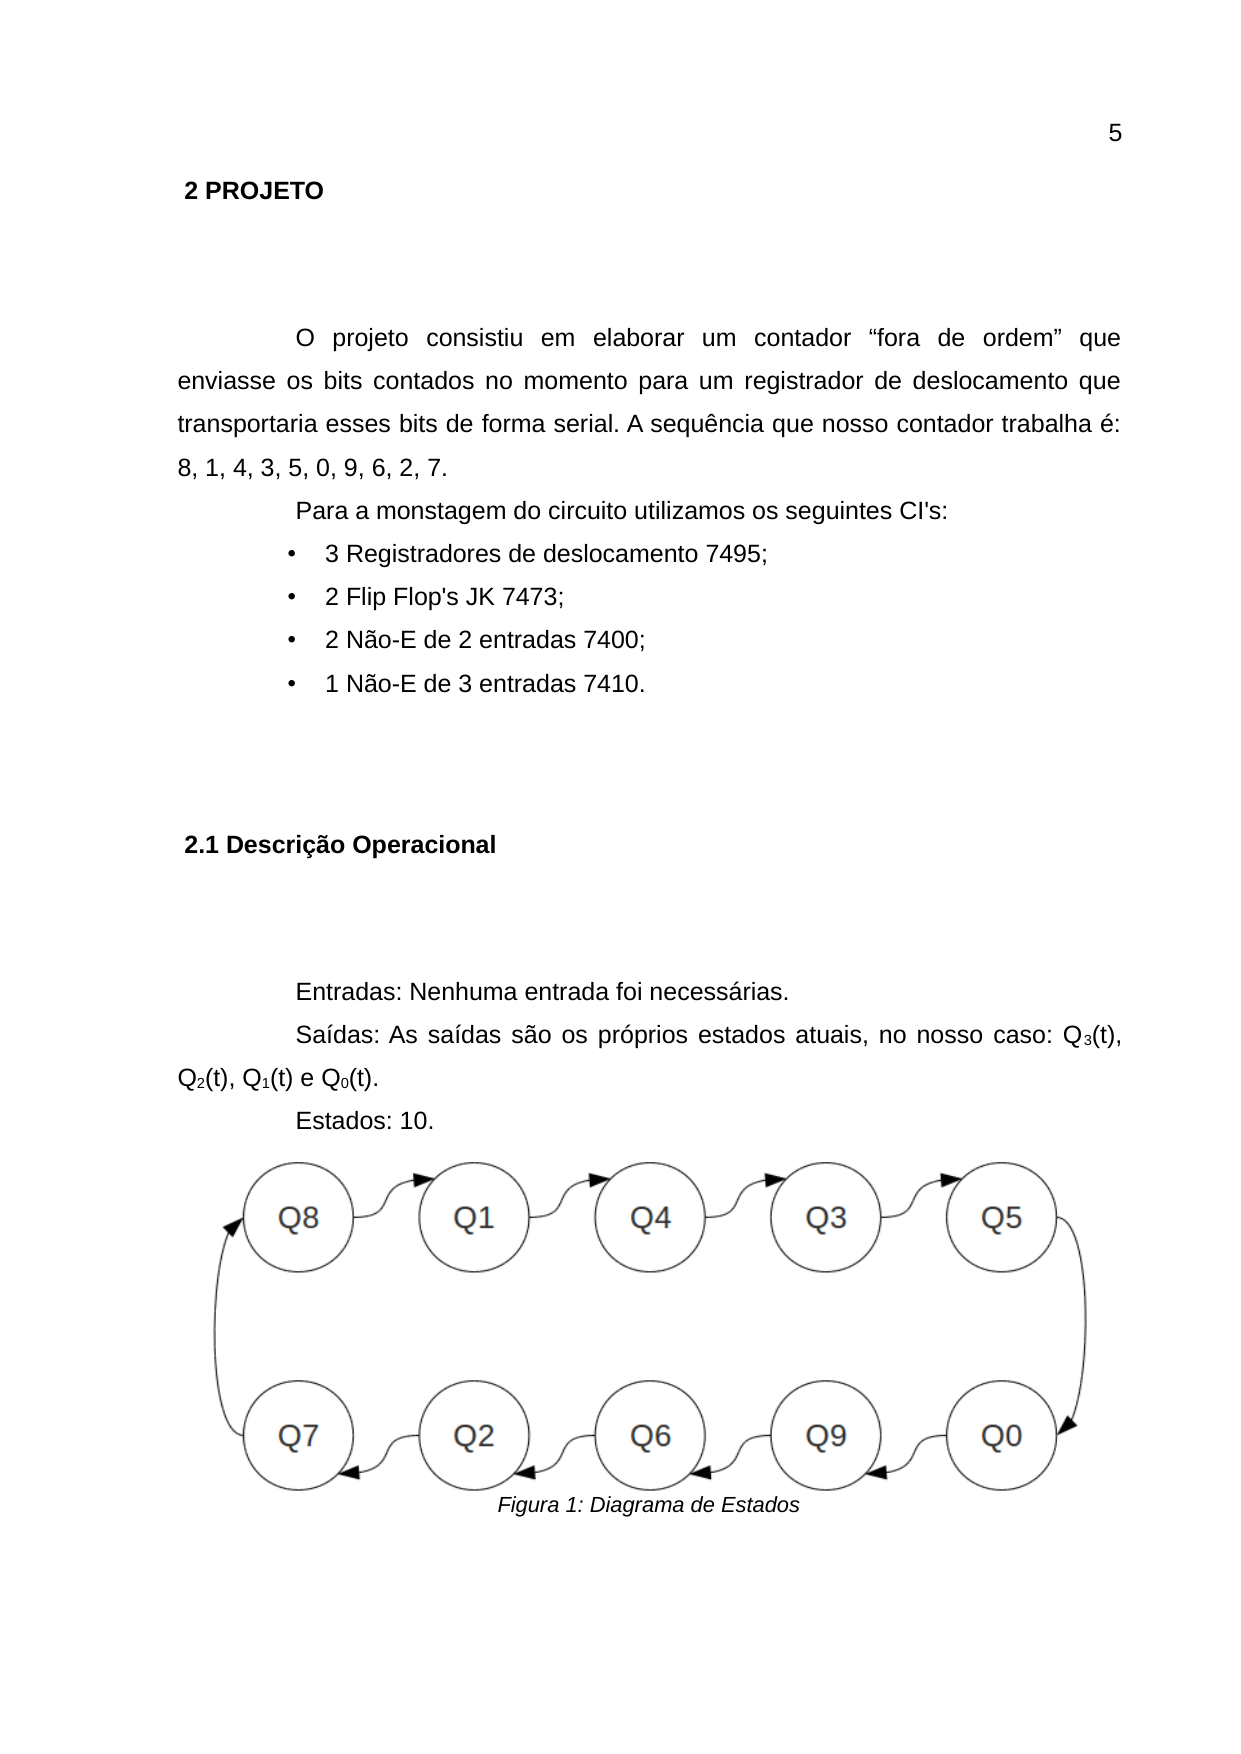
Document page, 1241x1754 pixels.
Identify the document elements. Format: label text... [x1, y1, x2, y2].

list Descrição Operacional [177, 830, 1122, 859]
list projeto [177, 176, 1122, 205]
text O projeto consistiu em elaborar um contador “fora de ordem” que enviasse os bits contados no momento para um registrador de deslocamento que transportaria esses bits de forma serial. A sequência que nosso contador trabalha é: 8, 1, 4, 3, 5, 0, 9, 6, 2, 7. [177, 323, 1122, 481]
text Estados: 10. [177, 1106, 1122, 1135]
list 3 Registradores de deslocamento 7495; [287, 539, 1122, 568]
text Para a monstagem do circuito utilizamos os seguintes CI's: [177, 496, 1122, 524]
list 1 Não-E de 3 entradas 7410. [287, 668, 1122, 697]
list 2 Não-E de 2 entradas 7400; [287, 625, 1122, 654]
text Figura 1: Diagrama de Estados [212, 1492, 1087, 1517]
list 2 Flip Flop's JK 7473; [287, 582, 1122, 611]
picture [212, 1161, 1088, 1492]
text Entradas: Nenhuma entrada foi necessárias. [177, 977, 1122, 1006]
text Saídas: As saídas são os próprios estados atuais, no nosso caso: Q3(t), Q2(t), Q1(t) e Q0(t). [177, 1020, 1122, 1092]
